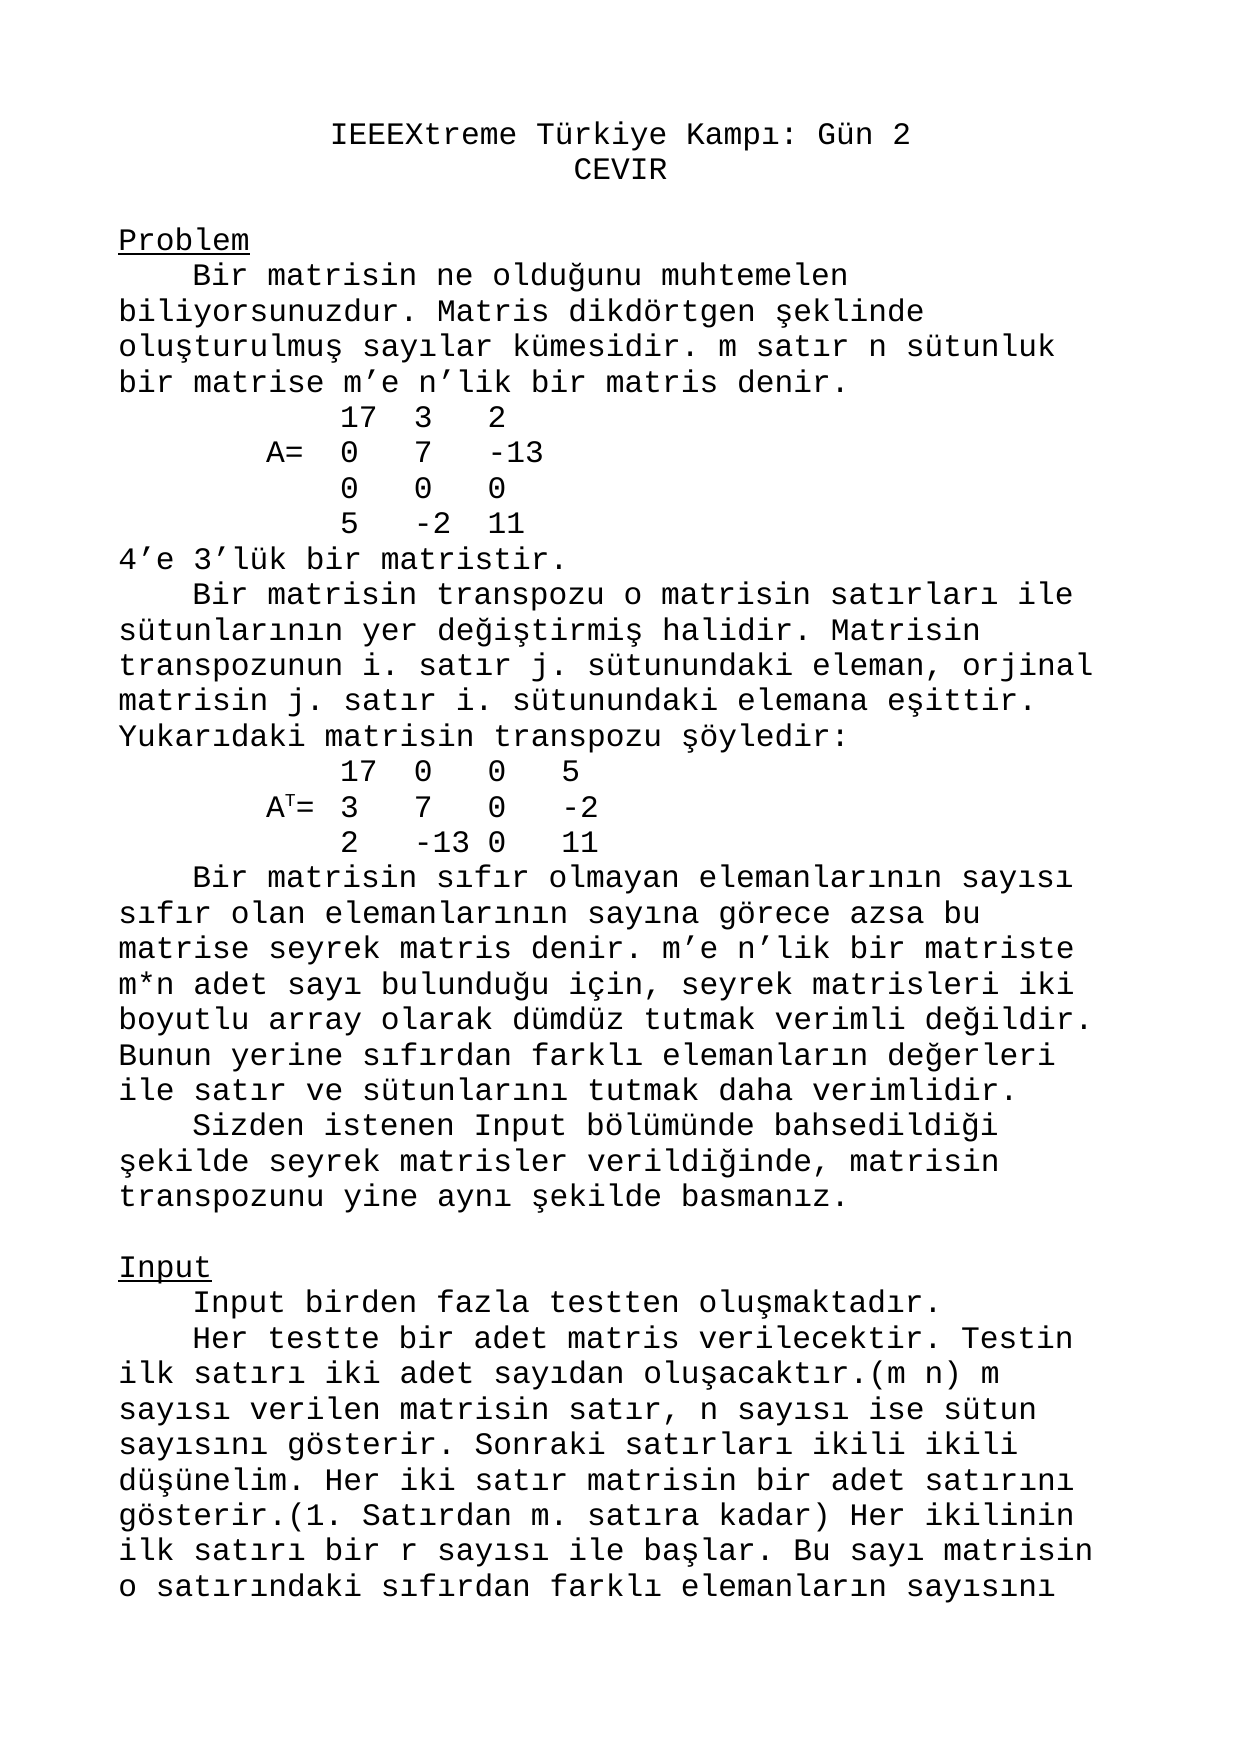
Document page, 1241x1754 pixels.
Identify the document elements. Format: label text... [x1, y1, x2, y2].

text 17 0 0 5 [118, 756, 1122, 791]
text IEEEXtreme Türkiye Kampı: Gün 2 [118, 118, 1122, 153]
text 0 0 0 [118, 472, 1122, 508]
text Sizden istenen Input bölümünde bahsedildiği şekilde seyrek matrisler verildiğinde, matrisin transpozunu yine aynı şekilde basmanız. [118, 1110, 1122, 1216]
text CEVIR [118, 153, 1122, 189]
text Bir matrisin sıfır olmayan elemanlarının sayısı sıfır olan elemanlarının sayına görece azsa bu matrise seyrek matris denir. m’e n’lik bir matriste m*n adet sayı bulunduğu için, seyrek matrisleri iki boyutlu array olarak dümdüz tutmak verimli değildir. Bunun yerine sıfırdan farklı elemanların değerleri ile satır ve sütunlarını tutmak daha verimlidir. [118, 862, 1122, 1110]
text Bir matrisin transpozu o matrisin satırları ile sütunlarının yer değiştirmiş halidir. Matrisin transpozunun i. satır j. sütunundaki eleman, orjinal matrisin j. satır i. sütunundaki elemana eşittir. Yukarıdaki matrisin transpozu şöyledir: [118, 578, 1122, 756]
text Input [118, 1251, 1122, 1287]
text Bir matrisin ne olduğunu muhtemelen biliyorsunuzdur. Matris dikdörtgen şeklinde oluşturulmuş sayılar kümesidir. m satır n sütunluk bir matrise m’e n’lik bir matris denir. [118, 260, 1122, 401]
text A= 0 7 -13 [118, 437, 1122, 472]
text Problem [118, 224, 1122, 260]
text Her testte bir adet matris verilecektir. Testin ilk satırı iki adet sayıdan oluşacaktır.(m n) m sayısı verilen matrisin satır, n sayısı ise sütun sayısını gösterir. Sonraki satırları ikili ikili düşünelim. Her iki satır matrisin bir adet satırını gösterir.(1. Satırdan m. satıra kadar) Her ikilinin ilk satırı bir r sayısı ile başlar. Bu sayı matrisin o satırındaki sıfırdan farklı elemanların sayısını [118, 1322, 1122, 1606]
text 4’e 3’lük bir matristir. [118, 543, 1122, 578]
text AT= 3 7 0 -2 [118, 791, 1122, 826]
text 17 3 2 [118, 401, 1122, 437]
text Input birden fazla testten oluşmaktadır. [118, 1287, 1122, 1322]
text 2 -13 0 11 [118, 826, 1122, 862]
text 5 -2 11 [118, 508, 1122, 543]
